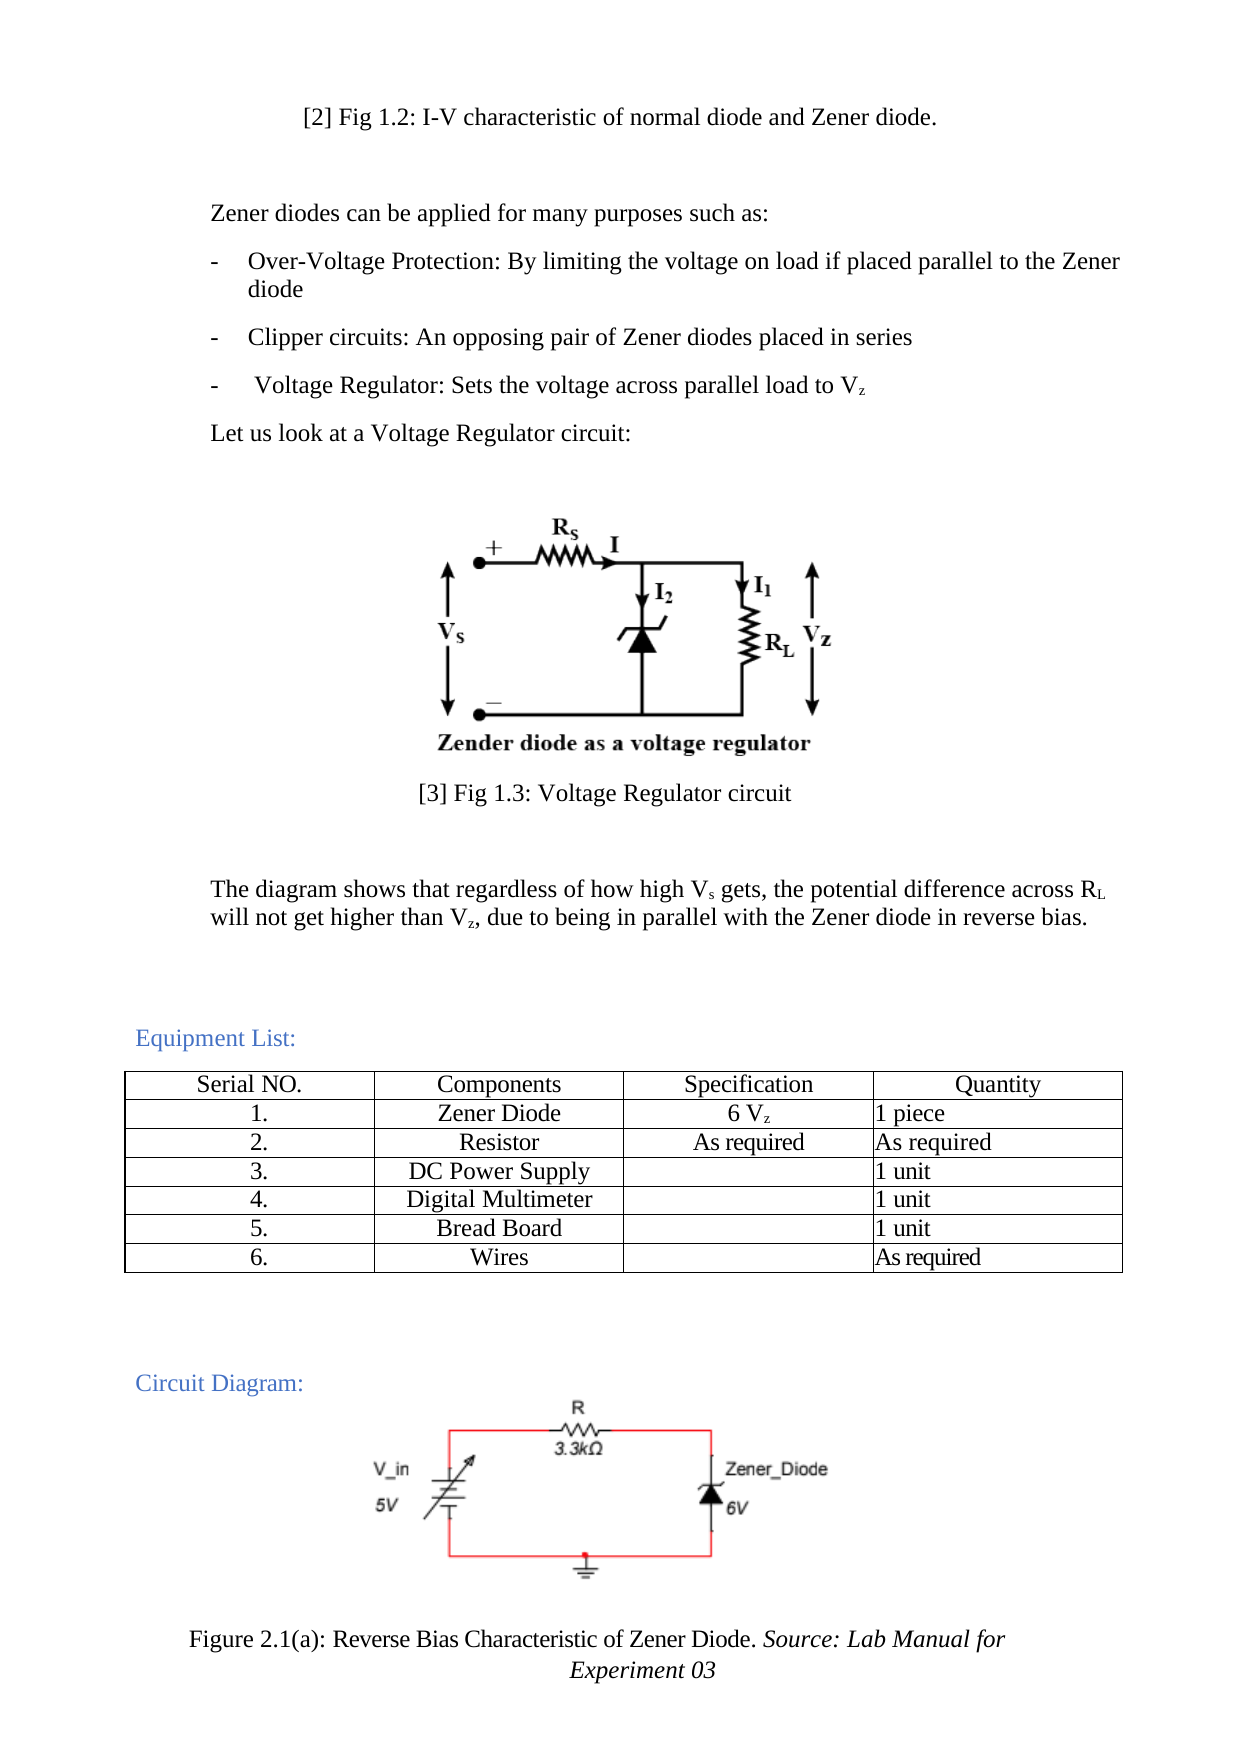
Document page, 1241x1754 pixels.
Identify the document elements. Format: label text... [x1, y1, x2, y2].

table_cell 1. [126, 1100, 374, 1128]
table_cell As required [874, 1129, 1122, 1157]
table_cell [624, 1244, 873, 1272]
table_cell [624, 1158, 873, 1186]
table_cell As required [874, 1244, 1122, 1272]
table_cell 6 Vz [624, 1100, 873, 1128]
table_cell As required [624, 1129, 873, 1157]
text Circuit Diagram: [135, 1368, 1122, 1397]
table_cell 2. [126, 1129, 374, 1157]
list Clipper circuits: An opposing pair of Zener diodes placed in series [210, 322, 1122, 351]
table_cell [624, 1215, 873, 1243]
table_cell 3. [126, 1158, 374, 1186]
picture [436, 513, 832, 759]
table_cell 1 unit [874, 1187, 1122, 1214]
table_cell 1 unit [874, 1158, 1122, 1186]
table_cell 5. [126, 1215, 374, 1243]
text Let us look at a Voltage Regulator circuit: [210, 418, 1122, 447]
text [3] Fig 1.3: Voltage Regulator circuit [360, 778, 1122, 807]
table_cell Zener Diode [375, 1100, 623, 1128]
table_cell 1 unit [874, 1215, 1122, 1243]
table_cell DC Power Supply [375, 1158, 623, 1186]
table_header Specification [624, 1072, 873, 1099]
table_cell 4. [126, 1187, 374, 1214]
table_header Serial NO. [126, 1072, 374, 1099]
table_header Components [375, 1072, 623, 1099]
list Voltage Regulator: Sets the voltage across parallel load to Vz [210, 370, 1122, 399]
text Zener diodes can be applied for many purposes such as: [210, 198, 1122, 227]
table_cell 6. [126, 1244, 374, 1272]
table_cell Bread Board [375, 1215, 623, 1243]
text Figure 2.1(a): Reverse Bias Characteristic of Zener Diode. Source: Lab Manual for Experiment 03 [188, 1624, 1122, 1684]
table_cell [624, 1187, 873, 1214]
text [2] Fig 1.2: I-V characteristic of normal diode and Zener diode. [176, 102, 1064, 131]
table_header Quantity [874, 1072, 1122, 1099]
table_cell Wires [375, 1244, 623, 1272]
table_cell Resistor [375, 1129, 623, 1157]
picture [349, 1397, 872, 1598]
list Over-Voltage Protection: By limiting the voltage on load if placed parallel to the Zener diode [210, 246, 1122, 303]
text The diagram shows that regardless of how high Vs gets, the potential difference across RL will not get higher than Vz, due to being in parallel with the Zener diode in reverse bias. [210, 874, 1122, 931]
table_cell Digital Multimeter [375, 1187, 623, 1214]
text Equipment List: [135, 1023, 1122, 1052]
table_cell 1 piece [874, 1100, 1122, 1128]
